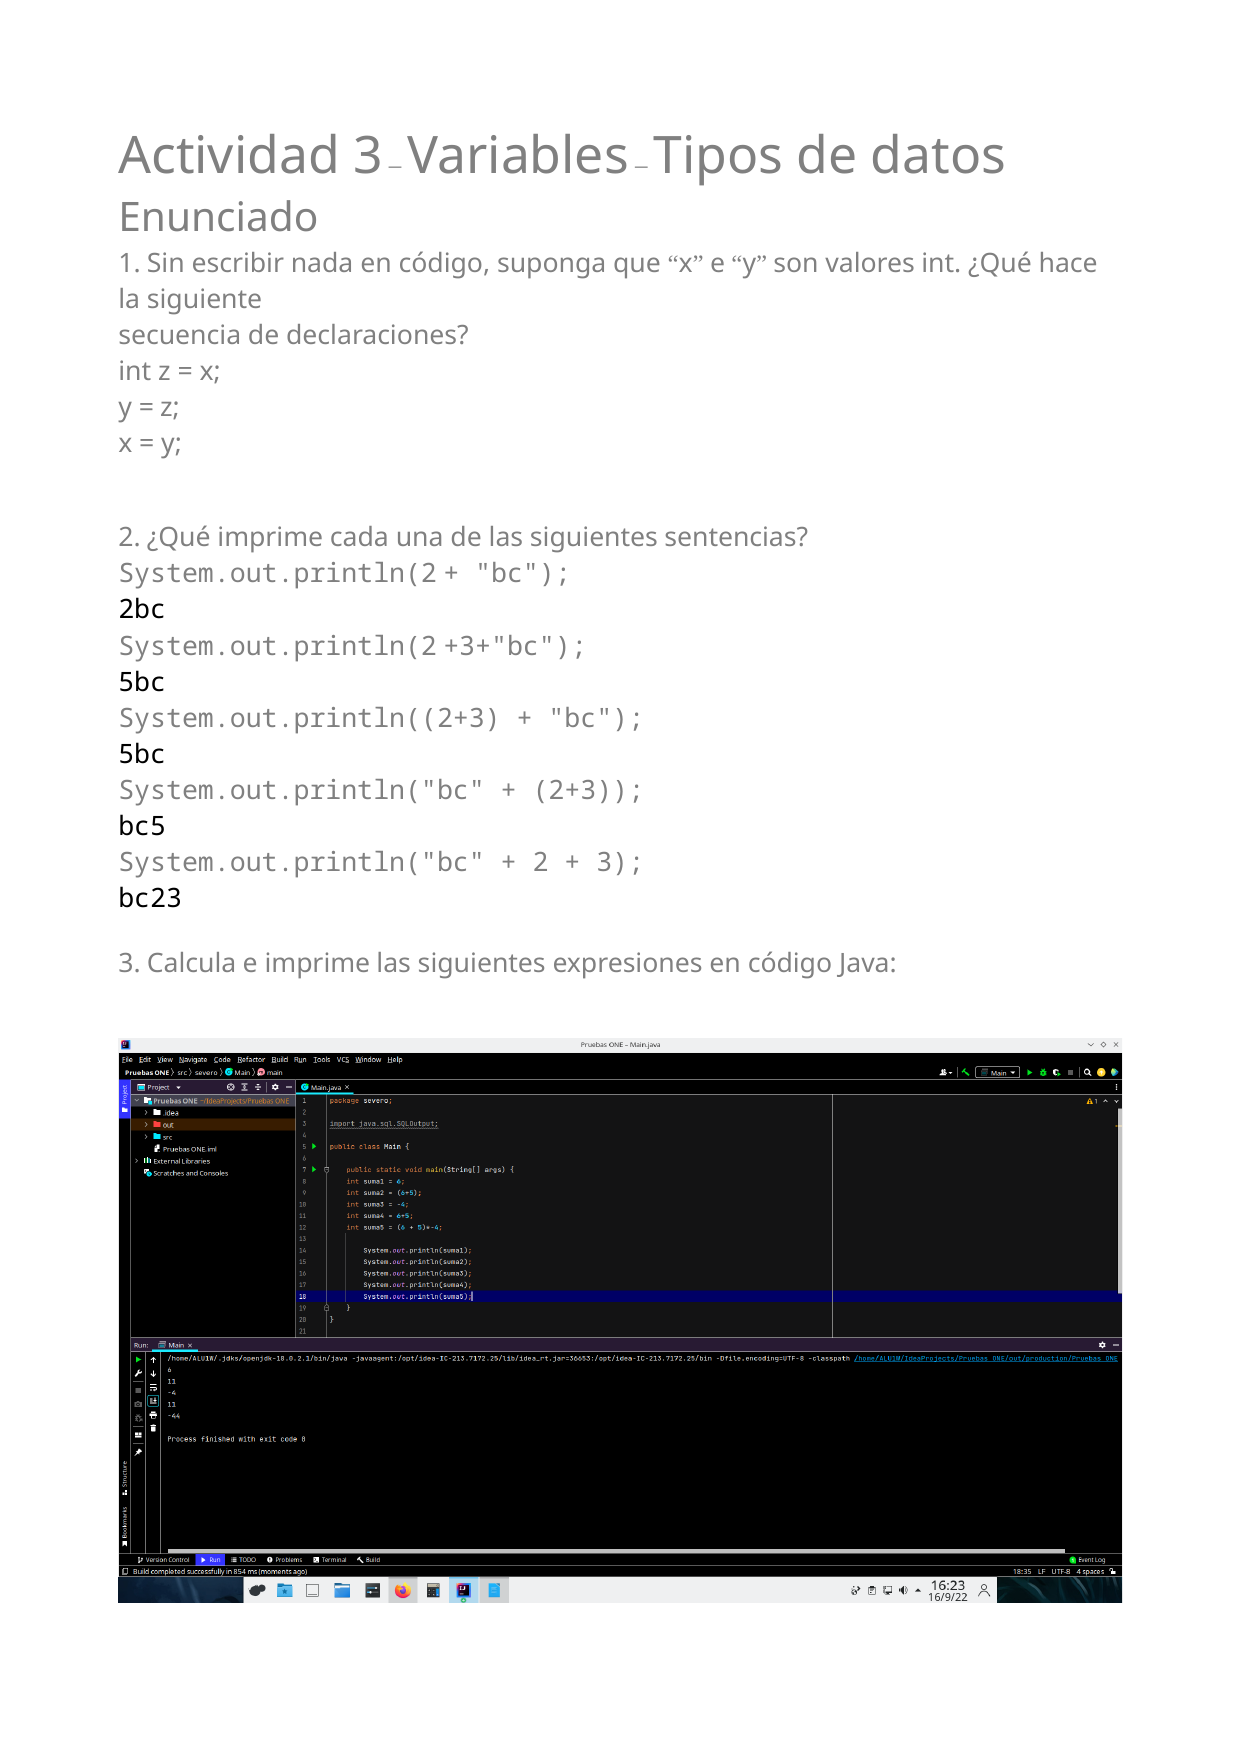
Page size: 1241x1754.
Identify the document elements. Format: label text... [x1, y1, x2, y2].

text 5bc System.out.println((2+3) + "bc"); [118, 663, 1122, 735]
picture [118, 1038, 1123, 1603]
text bc5 System.out.println("bc" + 2 + 3); [118, 807, 1122, 879]
text bc23 [118, 879, 1122, 916]
text 5bc System.out.println("bc" + (2+3)); [118, 735, 1122, 807]
text Actividad 3 – Variables – Tipos de datos Enunciado 1. Sin escribir nada en código, suponga que “x” e “y” son valores int. ¿Qué hace la siguiente secuencia de declaraciones? int z = x; y = z; x = y; [118, 118, 1122, 461]
text 3. Calcula e imprime las siguientes expresiones en código Java: [118, 944, 1122, 981]
text 2. ¿Qué imprime cada una de las siguientes sentencias? System.out.println(2 + "bc"); [118, 518, 1122, 590]
text 2bc System.out.println(2 +3+"bc"); [118, 590, 1122, 663]
